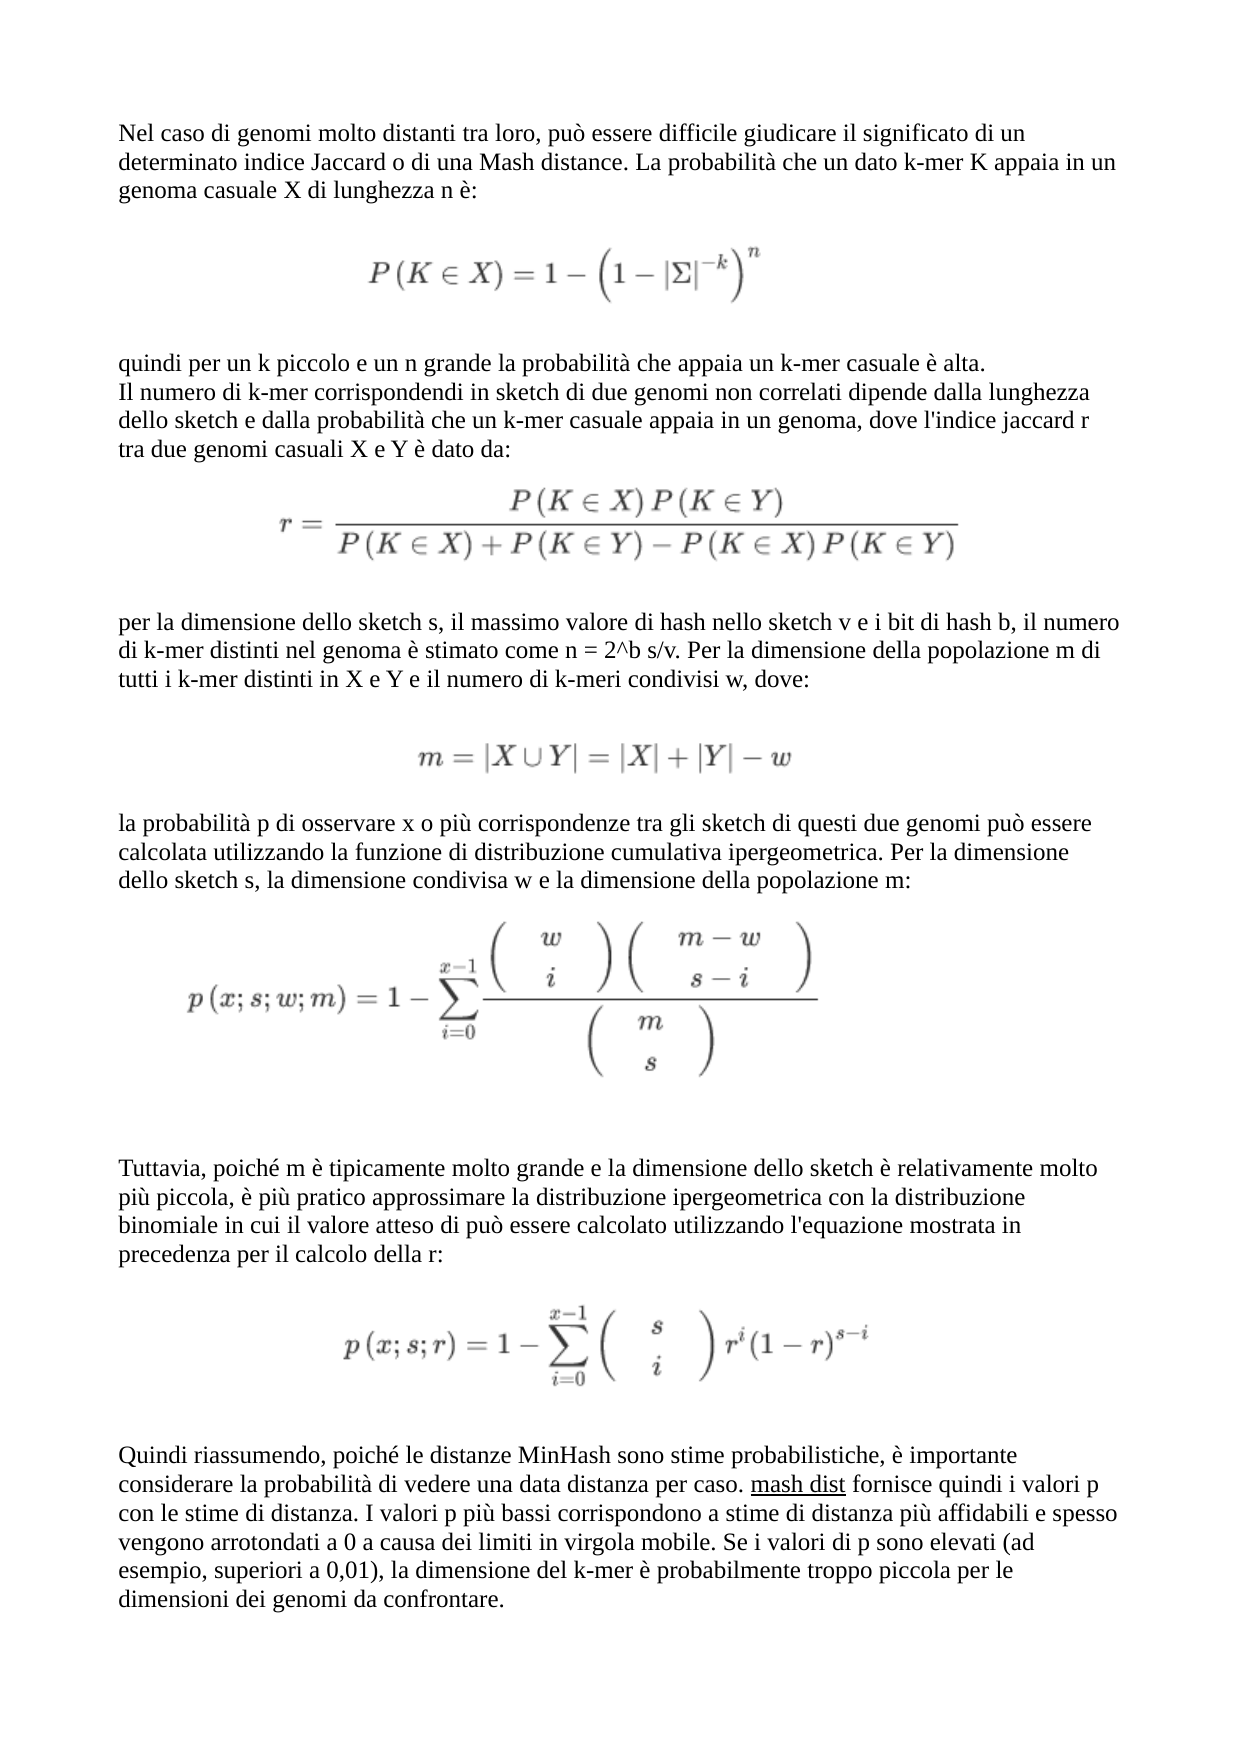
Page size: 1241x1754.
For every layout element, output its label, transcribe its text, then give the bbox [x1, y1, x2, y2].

text Tuttavia, poiché m è tipicamente molto grande e la dimensione dello sketch è relativamente molto più piccola, è più pratico approssimare la distribuzione ipergeometrica con la distribuzione binomiale in cui il valore atteso di può essere calcolato utilizzando l'equazione mostrata in precedenza per il calcolo della r: [118, 1153, 1122, 1268]
picture [336, 1270, 888, 1402]
text quindi per un k piccolo e un n grande la probabilità che appaia un k-mer casuale è alta. [118, 348, 1122, 377]
text Il numero di k-mer corrispondendi in sketch di due genomi non correlati dipende dalla lunghezza dello sketch e dalla probabilità che un k-mer casuale appaia in un genoma, dove l'indice jaccard r tra due genomi casuali X e Y è dato da: [118, 377, 1122, 463]
text per la dimensione dello sketch s, il massimo valore di hash nello sketch v e i bit di hash b, il numero di k-mer distinti nel genoma è stimato come n = 2^b s/v. Per la dimensione della popolazione m di tutti i k-mer distinti in X e Y e il numero di k-meri condivisi w, dove: [118, 607, 1122, 693]
picture [350, 230, 775, 307]
picture [267, 463, 974, 590]
text la probabilità p di osservare x o più corrispondenze tra gli sketch di questi due genomi può essere calcolata utilizzando la funzione di distribuzione cumulativa ipergeometrica. Per la dimensione dello sketch s, la dimensione condivisa w e la dimensione della popolazione m: [118, 808, 1122, 894]
text Nel caso di genomi molto distanti tra loro, può essere difficile giudicare il significato di un determinato indice Jaccard o di una Mash distance. La probabilità che un dato k-mer K appaia in un genoma casuale X di lunghezza n è: [118, 118, 1122, 204]
text Quindi riassumendo, poiché le distanze MinHash sono stime probabilistiche, è importante considerare la probabilità di vedere una data distanza per caso. mash dist fornisce quindi i valori p con le stime di distanza. I valori p più bassi corrispondono a stime di distanza più affidabili e spesso vengono arrotondati a 0 a causa dei limiti in virgola mobile. Se i valori di p sono elevati (ad esempio, superiori a 0,01), la dimensione del k-mer è probabilmente troppo piccola per le dimensioni dei genomi da confrontare. [118, 1441, 1122, 1613]
picture [398, 716, 842, 796]
picture [167, 908, 945, 1093]
